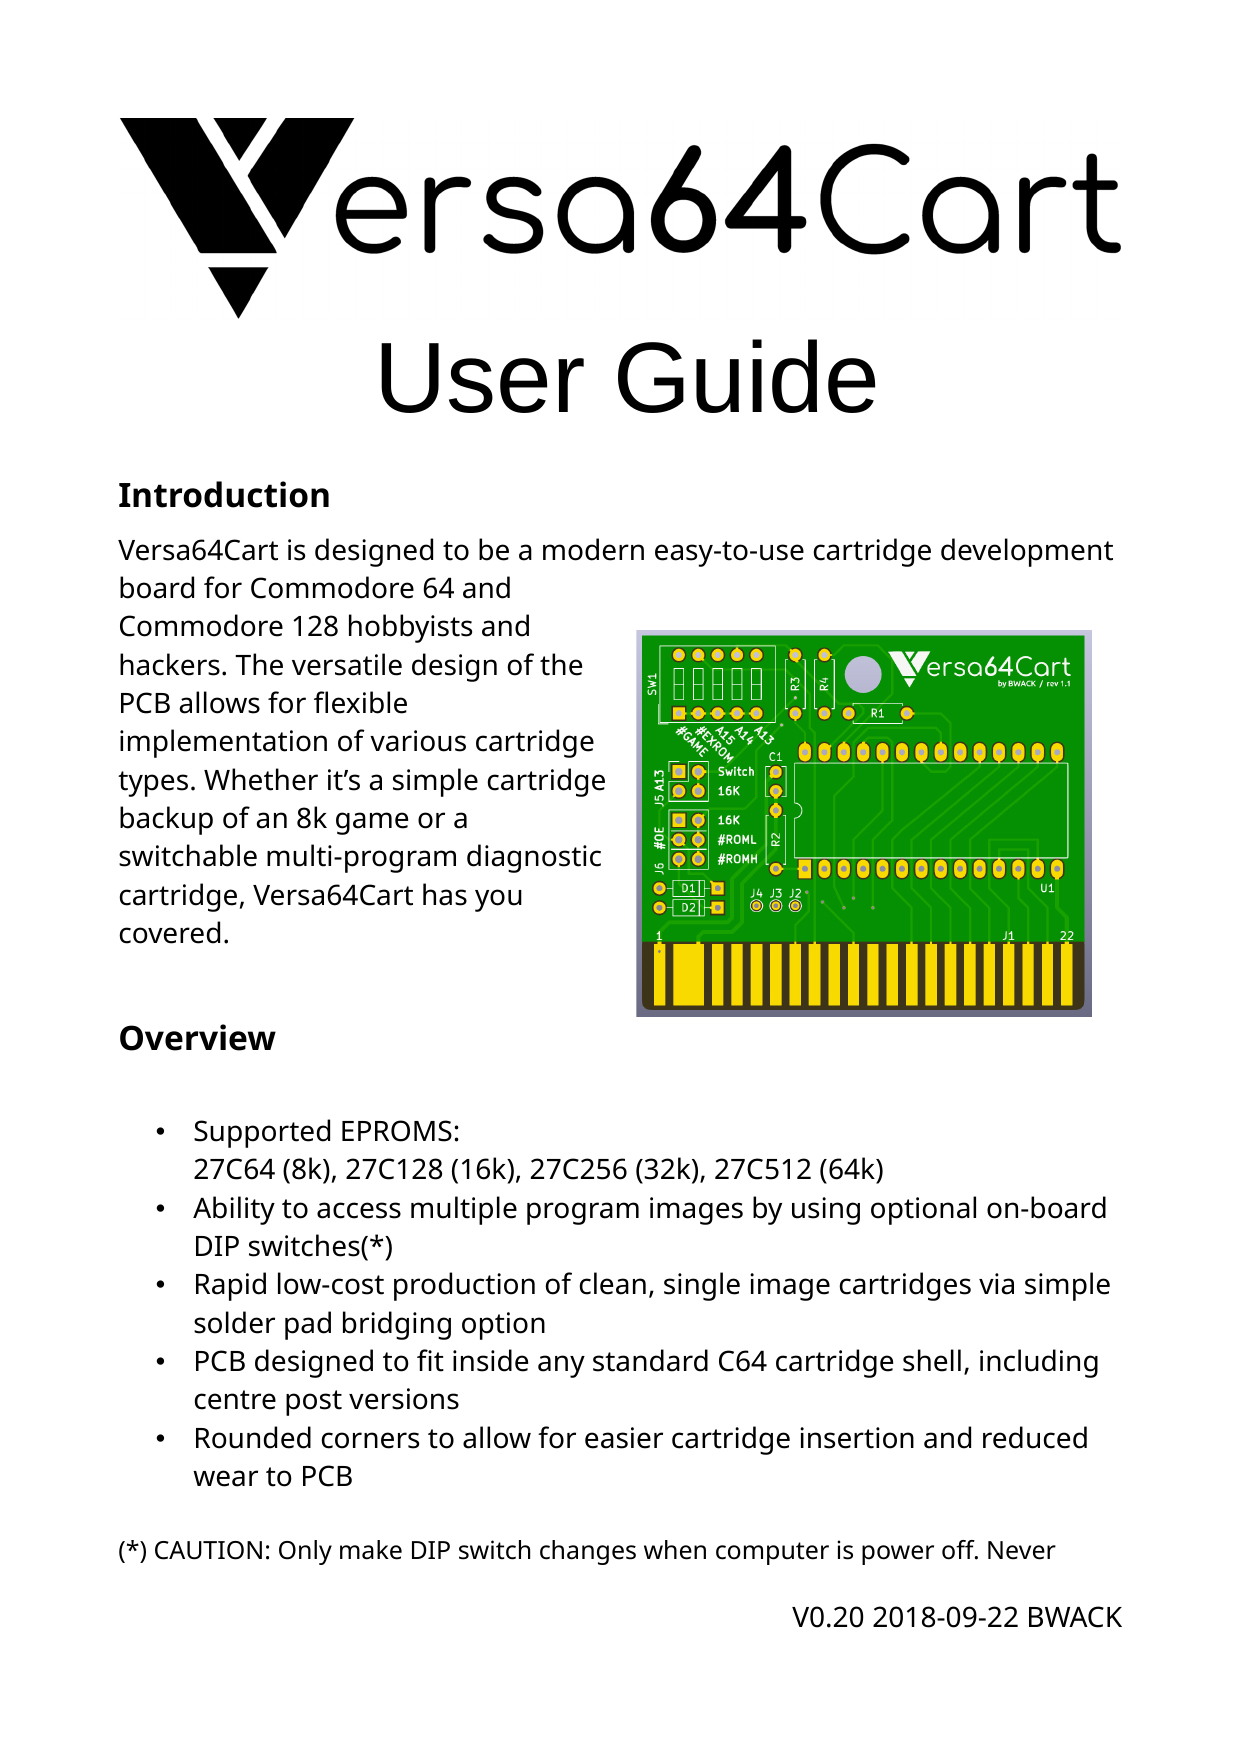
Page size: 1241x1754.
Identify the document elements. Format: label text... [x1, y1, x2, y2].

text Versa64Cart is designed to be a modern easy-to-use cartridge development board for Commodore 64 and Commodore 128 hobbyists and hackers. The versatile design of the PCB allows for flexible implementation of various cartridge types. Whether it’s a simple cartridge backup of an 8k game or a [118, 530, 1122, 836]
picture [636, 630, 1092, 1017]
list Ability to access multiple program images by using optional on-board DIP switches(*) [156, 1188, 1122, 1265]
subtitle User Guide [118, 319, 1122, 434]
list PCB designed to fit inside any standard C64 cartridge shell, including centre post versions [156, 1341, 1122, 1418]
text switchable multi-program diagnostic cartridge, Versa64Cart has you covered. [118, 836, 636, 951]
picture [118, 118, 1123, 319]
list Rapid low-cost production of clean, single image cartridges via simple solder pad bridging option [156, 1265, 1122, 1341]
subtitle Overview [118, 1015, 1122, 1061]
text [1092, 836, 1122, 951]
subtitle Introduction [118, 472, 1122, 517]
text (*) CAUTION: Only make DIP switch changes when computer is power off. Never [118, 1533, 1122, 1567]
list Rounded corners to allow for easier cartridge insertion and reduced wear to PCB [156, 1418, 1122, 1495]
list Supported EPROMS: 27C64 (8k), 27C128 (16k), 27C256 (32k), 27C512 (64k) [156, 1111, 1122, 1188]
